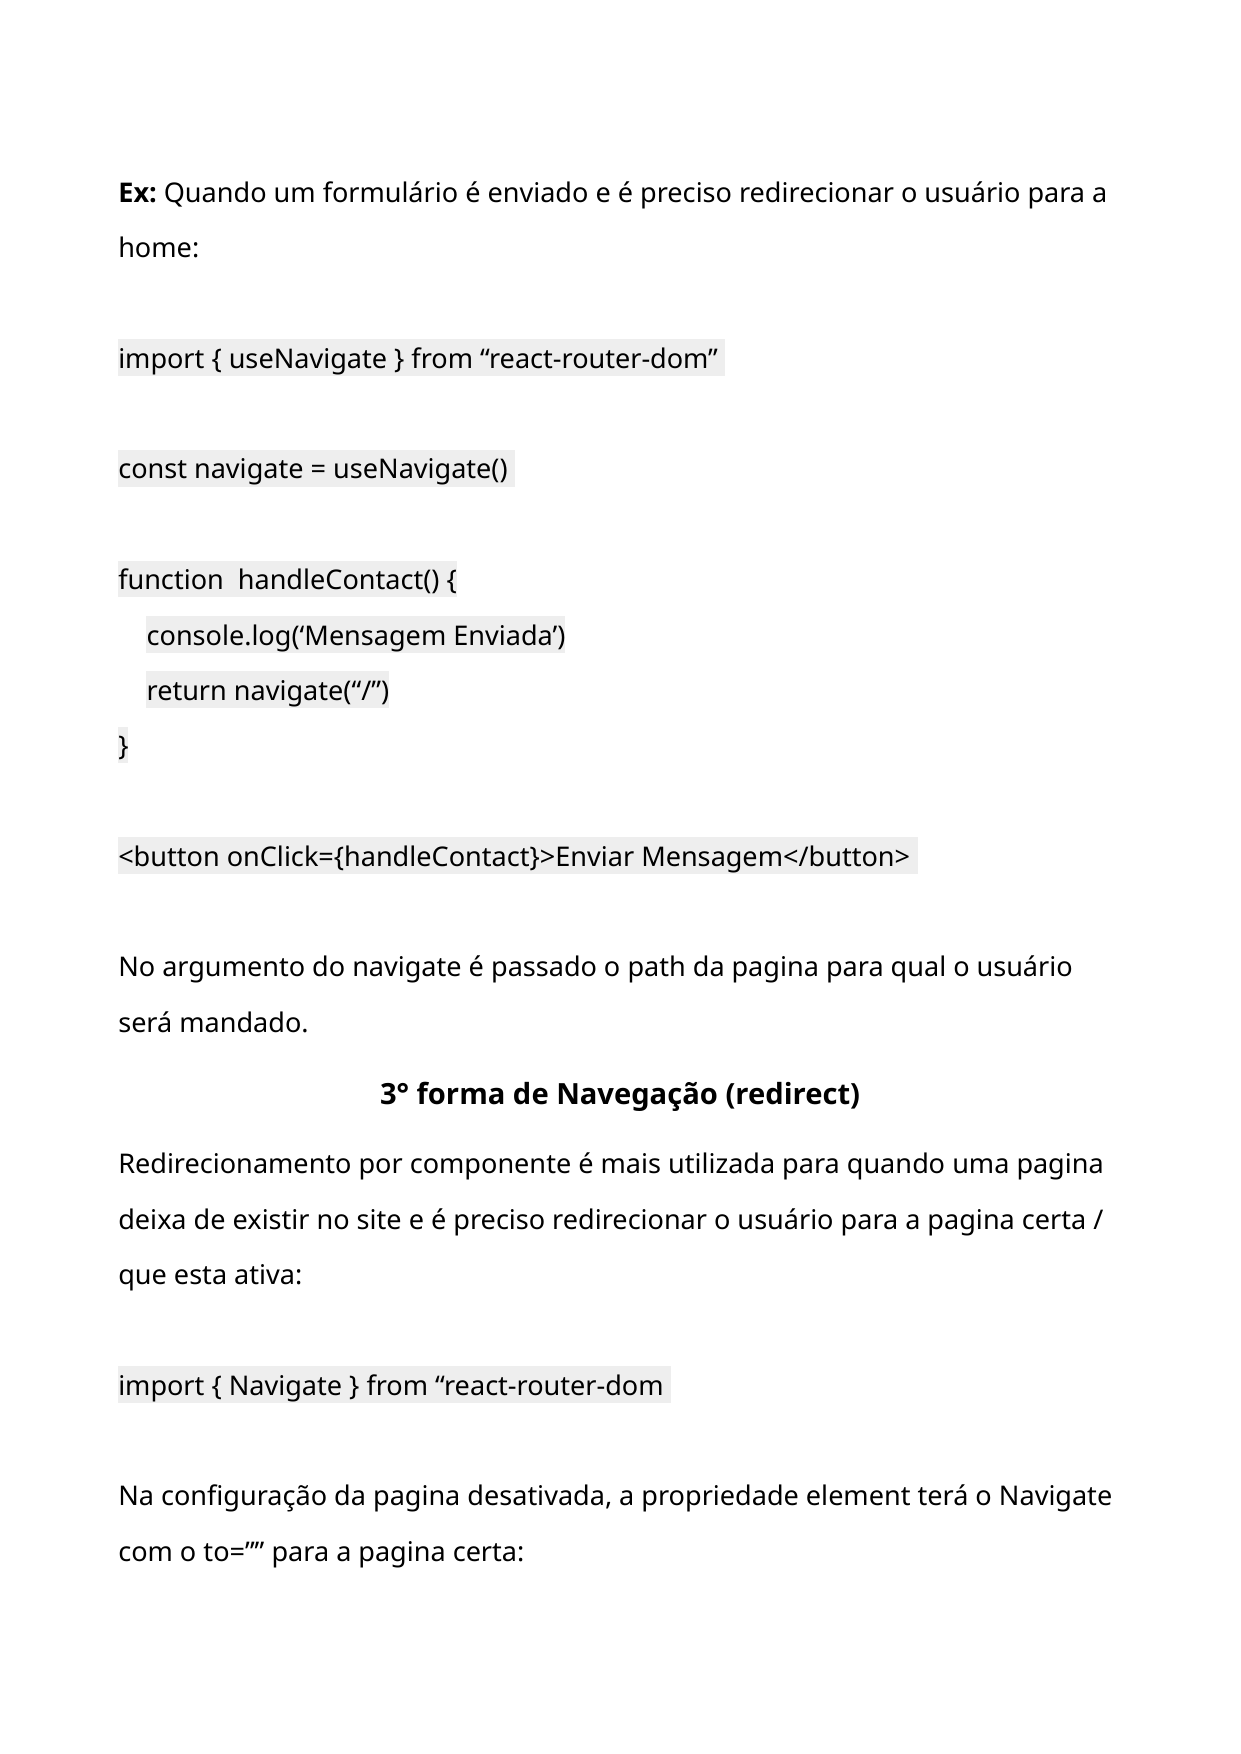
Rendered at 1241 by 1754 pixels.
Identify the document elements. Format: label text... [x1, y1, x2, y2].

text <button onClick={handleContact}>Enviar Mensagem</button> [118, 837, 1122, 874]
text Redirecionamento por componente é mais utilizada para quando uma pagina deixa de existir no site e é preciso redirecionar o usuário para a pagina certa / que esta ativa: [118, 1145, 1122, 1292]
text const navigate = useNavigate() [118, 450, 1122, 487]
subtitle 3° forma de Navegação (redirect) [118, 1073, 1122, 1113]
text return navigate(“/”) [118, 671, 1122, 708]
text } [118, 727, 1122, 763]
text No argumento do navigate é passado o path da pagina para qual o usuário será mandado. [118, 948, 1122, 1040]
text Ex: Quando um formulário é enviado e é preciso redirecionar o usuário para a home: [118, 173, 1122, 266]
text import { Navigate } from “react-router-dom [118, 1366, 1122, 1403]
text import { useNavigate } from “react-router-dom” [118, 339, 1122, 376]
text function handleContact() { [118, 561, 1122, 597]
text console.log(‘Mensagem Enviada’) [118, 616, 1122, 653]
text Na configuração da pagina desativada, a propriedade element terá o Navigate com o to=”” para a pagina certa: [118, 1477, 1122, 1569]
